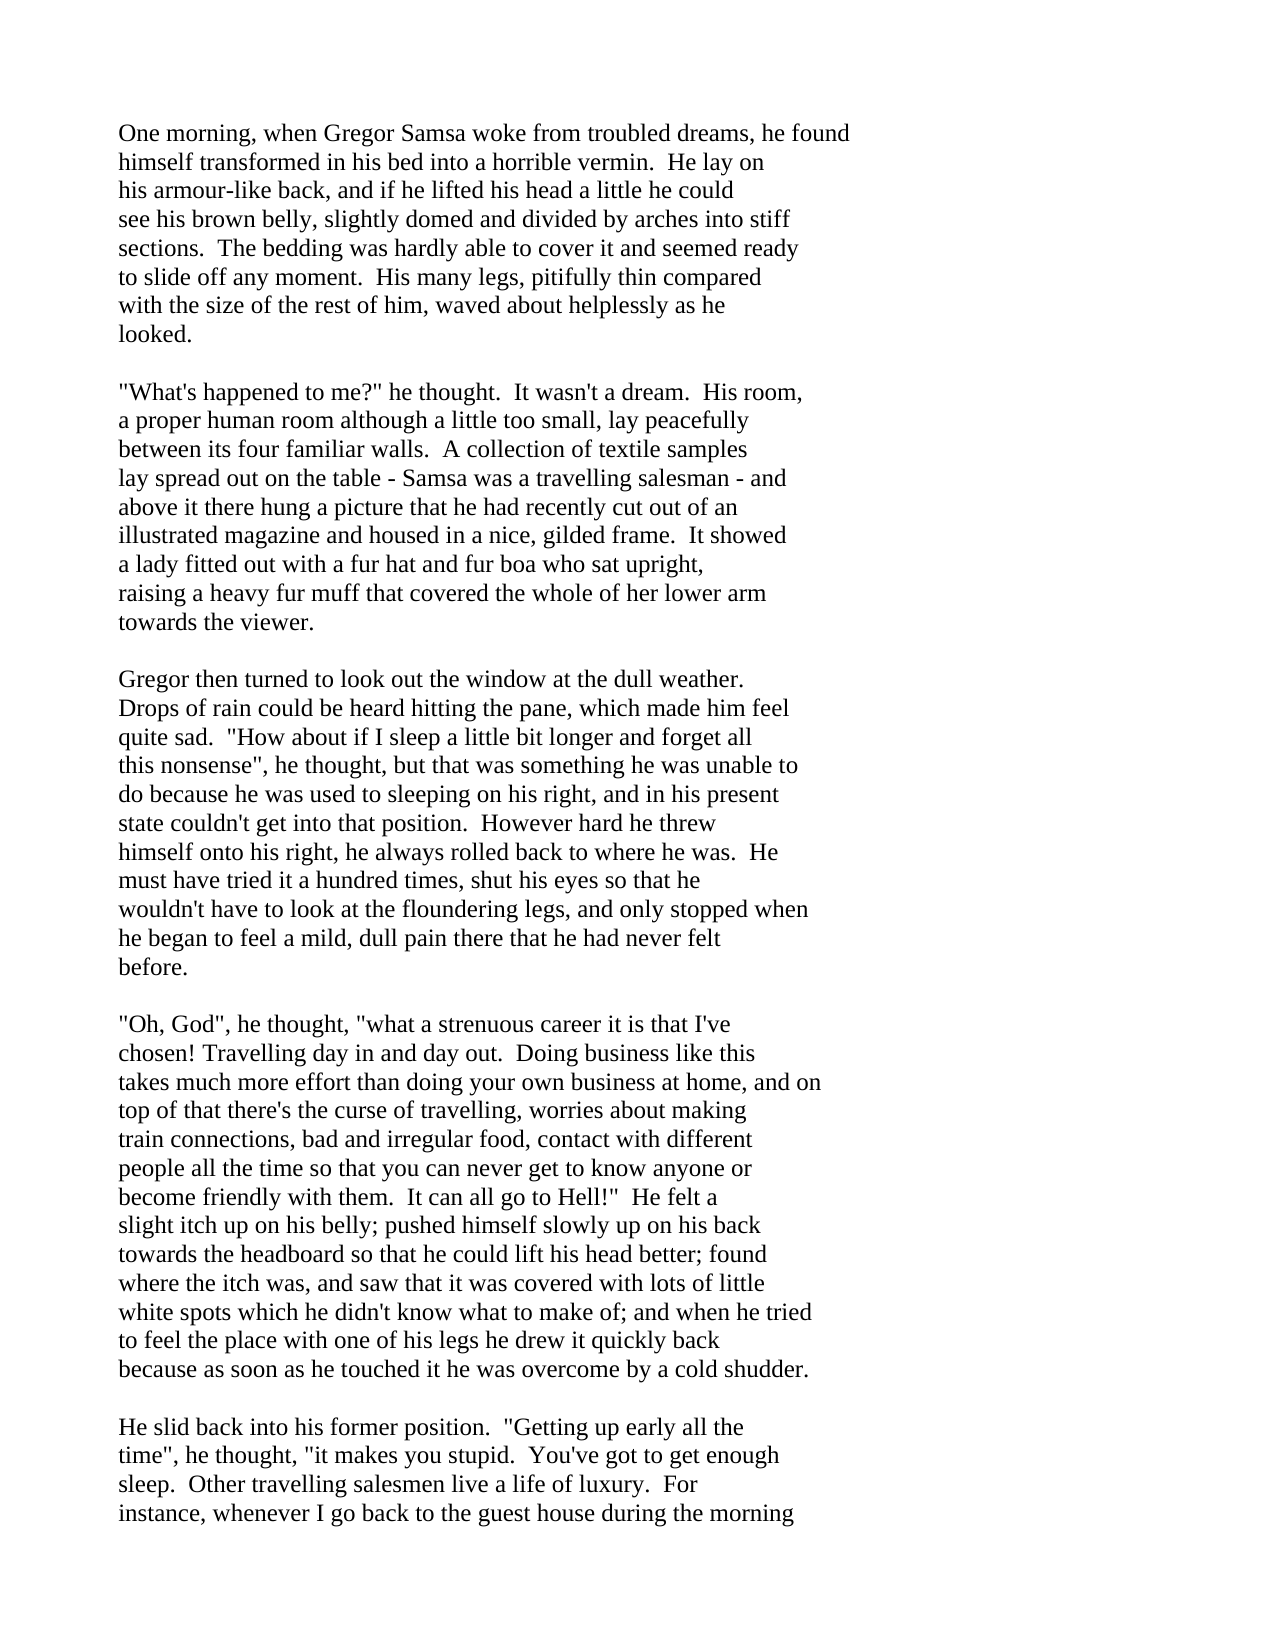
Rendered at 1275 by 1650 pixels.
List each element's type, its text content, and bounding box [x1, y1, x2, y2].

text train connections, bad and irregular food, contact with different [118, 1124, 1157, 1153]
text must have tried it a hundred times, shut his eyes so that he [118, 866, 1157, 894]
text "What's happened to me?" he thought. It wasn't a dream. His room, [118, 377, 1157, 406]
text wouldn't have to look at the floundering legs, and only stopped when [118, 894, 1157, 923]
text himself transformed in his bed into a horrible vermin. He lay on [118, 147, 1157, 176]
text this nonsense", he thought, but that was something he was unable to [118, 751, 1157, 779]
text white spots which he didn't know what to make of; and when he tried [118, 1297, 1157, 1326]
text chosen! Travelling day in and day out. Doing business like this [118, 1038, 1157, 1067]
text sleep. Other travelling salesmen live a life of luxury. For [118, 1469, 1157, 1498]
text towards the headboard so that he could lift his head better; found [118, 1239, 1157, 1268]
text One morning, when Gregor Samsa woke from troubled dreams, he found [118, 118, 1157, 147]
text towards the viewer. [118, 607, 1157, 636]
text slight itch up on his belly; pushed himself slowly up on his back [118, 1211, 1157, 1239]
text himself onto his right, he always rolled back to where he was. He [118, 837, 1157, 866]
text where the itch was, and saw that it was covered with lots of little [118, 1268, 1157, 1297]
text illustrated magazine and housed in a nice, gilded frame. It showed [118, 521, 1157, 549]
text above it there hung a picture that he had recently cut out of an [118, 492, 1157, 521]
text quite sad. "How about if I sleep a little bit longer and forget all [118, 722, 1157, 751]
text do because he was used to sleeping on his right, and in his present [118, 779, 1157, 808]
text a lady fitted out with a fur hat and fur boa who sat upright, [118, 549, 1157, 578]
text He slid back into his former position. "Getting up early all the [118, 1412, 1157, 1441]
text because as soon as he touched it he was overcome by a cold shudder. [118, 1354, 1157, 1383]
text a proper human room although a little too small, lay peacefully [118, 406, 1157, 434]
text people all the time so that you can never get to know anyone or [118, 1153, 1157, 1182]
text takes much more effort than doing your own business at home, and on [118, 1067, 1157, 1096]
text see his brown belly, slightly domed and divided by arches into stiff [118, 204, 1157, 233]
text between its four familiar walls. A collection of textile samples [118, 434, 1157, 463]
text time", he thought, "it makes you stupid. You've got to get enough [118, 1441, 1157, 1469]
text "Oh, God", he thought, "what a strenuous career it is that I've [118, 1009, 1157, 1038]
text his armour-like back, and if he lifted his head a little he could [118, 176, 1157, 204]
text to slide off any moment. His many legs, pitifully thin compared [118, 262, 1157, 291]
text Gregor then turned to look out the window at the dull weather. [118, 664, 1157, 693]
text become friendly with them. It can all go to Hell!" He felt a [118, 1182, 1157, 1211]
text he began to feel a mild, dull pain there that he had never felt [118, 923, 1157, 952]
text to feel the place with one of his legs he drew it quickly back [118, 1326, 1157, 1354]
text lay spread out on the table - Samsa was a travelling salesman - and [118, 463, 1157, 492]
text sections. The bedding was hardly able to cover it and seemed ready [118, 233, 1157, 262]
text looked. [118, 319, 1157, 348]
text state couldn't get into that position. However hard he threw [118, 808, 1157, 837]
text with the size of the rest of him, waved about helplessly as he [118, 291, 1157, 319]
text before. [118, 952, 1157, 981]
text Drops of rain could be heard hitting the pane, which made him feel [118, 693, 1157, 722]
text instance, whenever I go back to the guest house during the morning [118, 1498, 1157, 1527]
text top of that there's the curse of travelling, worries about making [118, 1096, 1157, 1124]
text raising a heavy fur muff that covered the whole of her lower arm [118, 578, 1157, 607]
